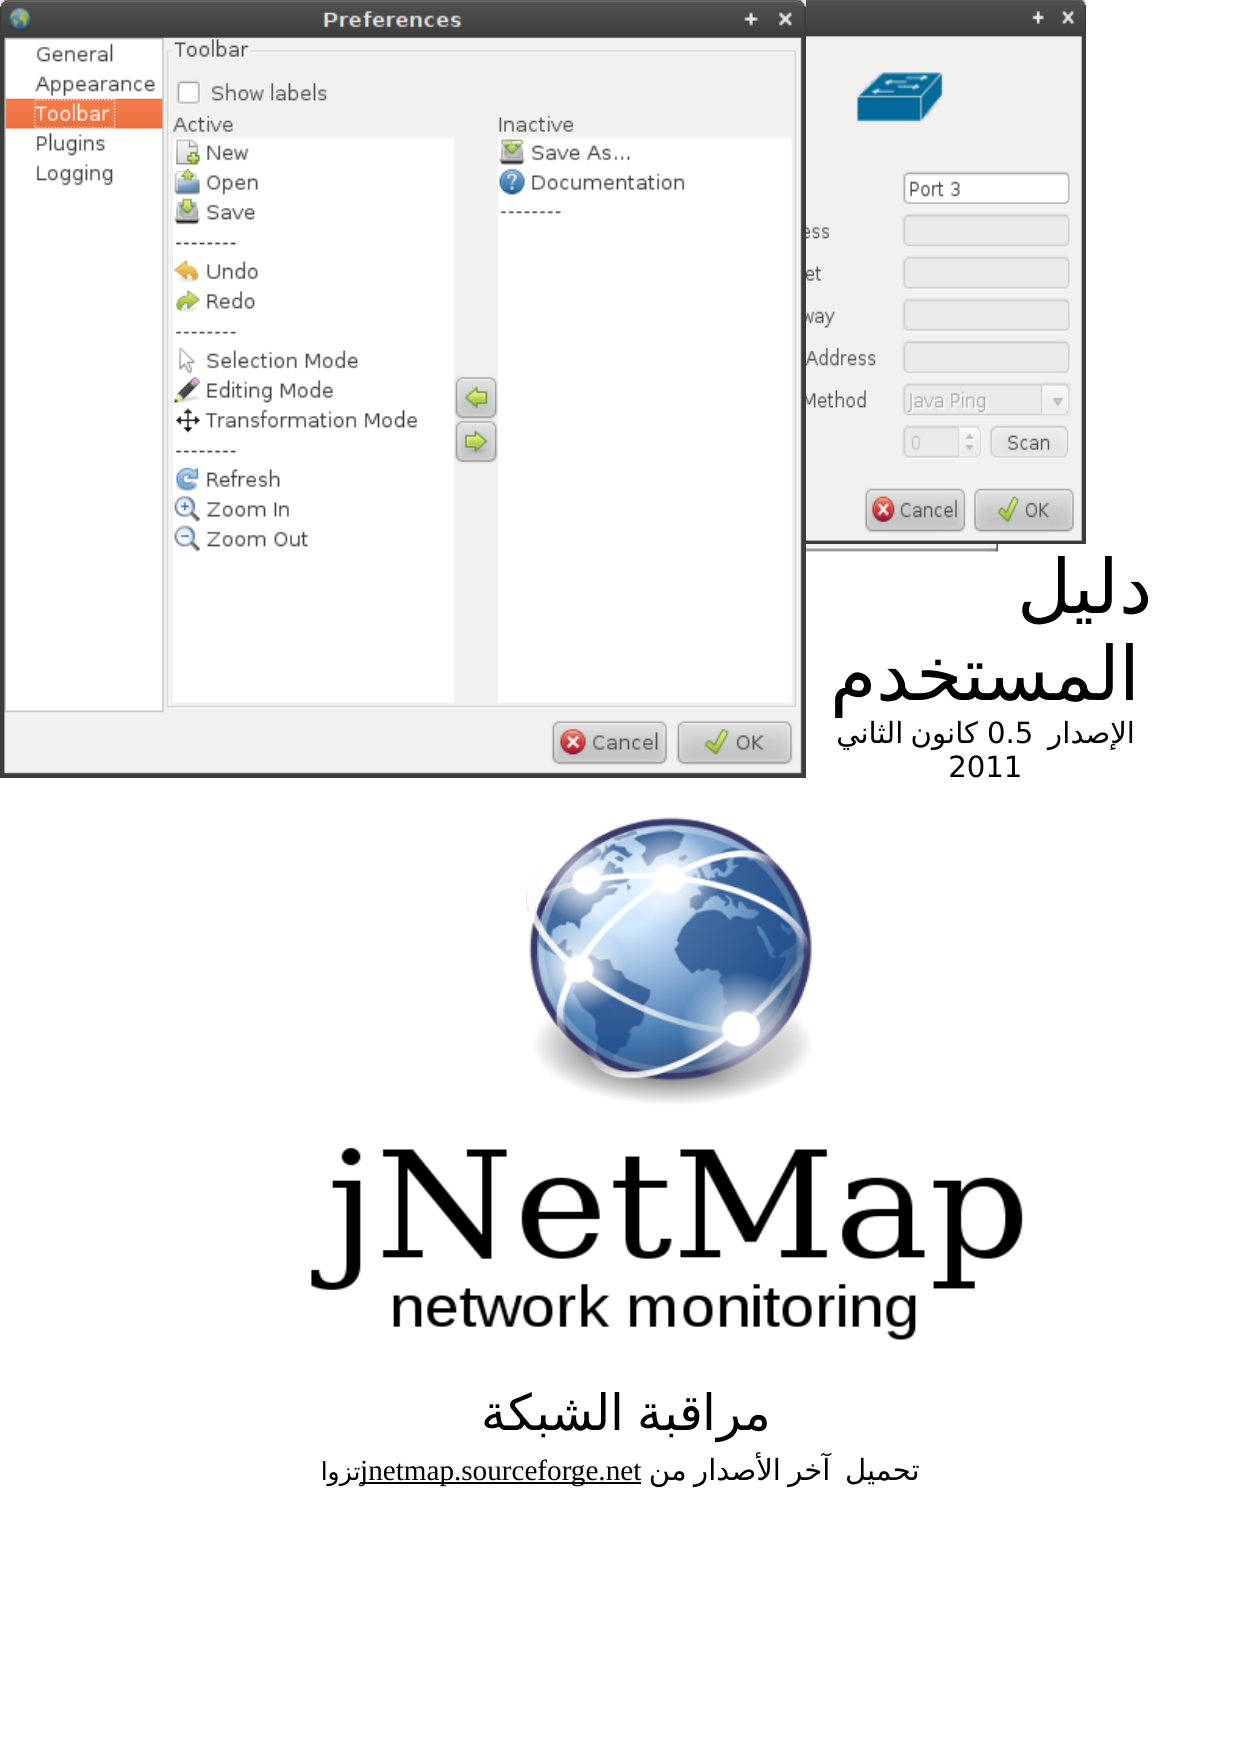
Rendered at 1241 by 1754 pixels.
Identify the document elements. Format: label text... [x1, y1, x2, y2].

picture [179, 784, 1155, 1351]
picture [0, 0, 1086, 778]
text تحميل آخر الأصدار من jnetmap.sourceforge.netتزوا [75, 1453, 1165, 1487]
text دليل المستخدم [806, 58, 1165, 716]
text مراقبة الشبكة [75, 1383, 1165, 1441]
text الإصدار 0.5 كانون الثاني 2011 [75, 716, 1165, 784]
